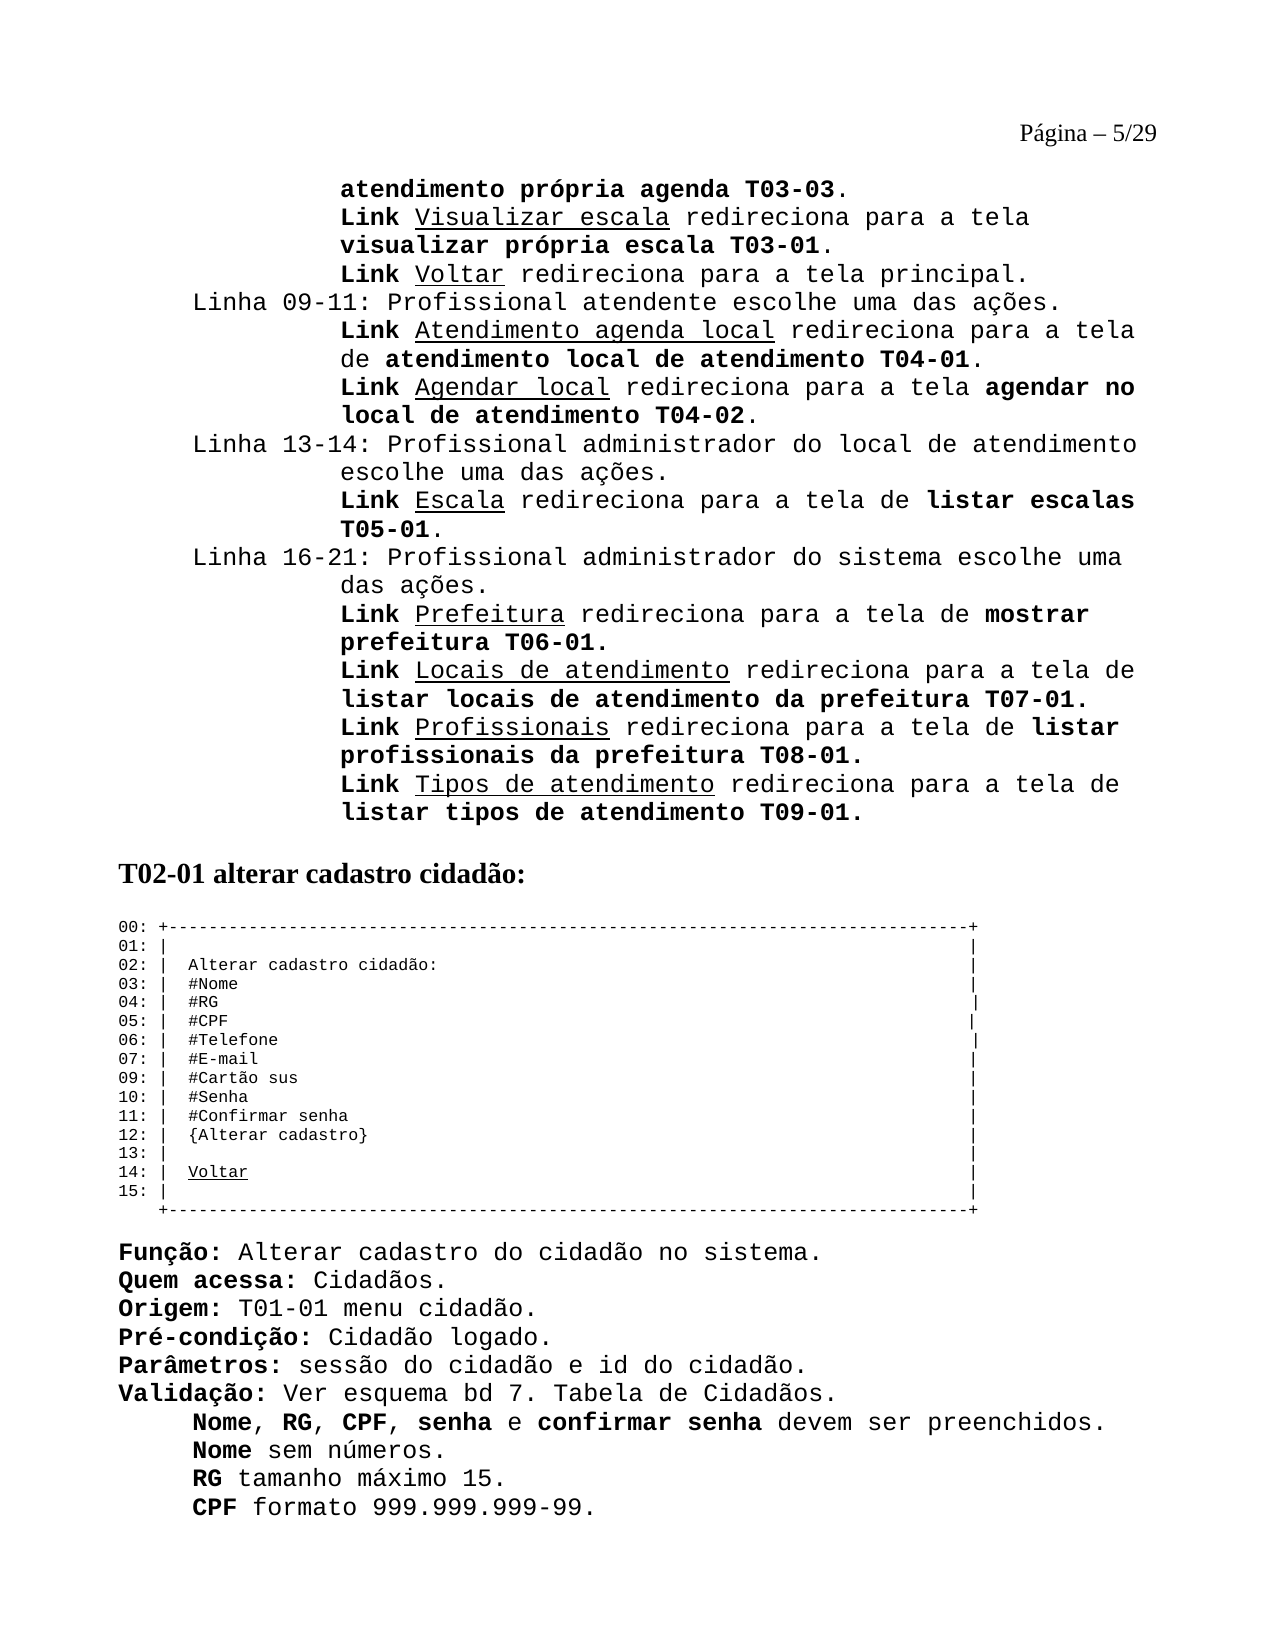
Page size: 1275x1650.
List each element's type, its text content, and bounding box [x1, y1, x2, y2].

text 01: | | [118, 937, 1157, 956]
text 05: | #CPF | [118, 1013, 1157, 1032]
text Link Profissionais redireciona para a tela de listar profissionais da prefeitura T08-01. [118, 715, 1157, 771]
text T02-01 alterar cadastro cidadão: [118, 856, 1157, 890]
text 06: | #Telefone | [118, 1032, 1157, 1051]
text Link Voltar redireciona para a tela principal. [118, 261, 1157, 290]
text 12: | {Alterar cadastro} | [118, 1126, 1157, 1145]
text atendimento própria agenda T03-03. [118, 176, 1157, 205]
text 15: | | [118, 1183, 1157, 1201]
text +--------------------------------------------------------------------------------+ [118, 1201, 1157, 1220]
text Nome, RG, CPF, senha e confirmar senha devem ser preenchidos. [118, 1409, 1157, 1437]
text 07: | #E-mail | [118, 1051, 1157, 1069]
text Linha 16-21: Profissional administrador do sistema escolhe uma das ações. [118, 545, 1157, 601]
text 14: | Voltar | [118, 1164, 1157, 1183]
text 10: | #Senha | [118, 1088, 1157, 1107]
text 04: | #RG | [118, 994, 1157, 1013]
text Pré-condição: Cidadão logado. [118, 1324, 1157, 1352]
text Link Escala redireciona para a tela de listar escalas T05-01. [118, 488, 1157, 545]
text Link Visualizar escala redireciona para a tela visualizar própria escala T03-01. [118, 205, 1157, 261]
text Link Agendar local redireciona para a tela agendar no local de atendimento T04-02. [118, 375, 1157, 431]
text Linha 09-11: Profissional atendente escolhe uma das ações. [118, 290, 1157, 318]
text Função: Alterar cadastro do cidadão no sistema. [118, 1239, 1157, 1267]
text Link Prefeitura redireciona para a tela de mostrar prefeitura T06-01. [118, 601, 1157, 658]
text CPF formato 999.999.999-99. [118, 1494, 1157, 1522]
text RG tamanho máximo 15. [118, 1466, 1157, 1494]
text Link Atendimento agenda local redireciona para a tela de atendimento local de atendimento T04-01. [118, 318, 1157, 375]
text Link Locais de atendimento redireciona para a tela de listar locais de atendimento da prefeitura T07-01. [118, 658, 1157, 715]
text 09: | #Cartão sus | [118, 1069, 1157, 1088]
text Linha 13-14: Profissional administrador do local de atendimento escolhe uma das ações. [118, 431, 1157, 488]
text 02: | Alterar cadastro cidadão: | 03: | #Nome | [118, 956, 1157, 994]
text Nome sem números. [118, 1437, 1157, 1466]
text Link Tipos de atendimento redireciona para a tela de listar tipos de atendimento T09-01. [118, 771, 1157, 828]
text Parâmetros: sessão do cidadão e id do cidadão. [118, 1352, 1157, 1381]
text 11: | #Confirmar senha | [118, 1107, 1157, 1126]
text 00: +--------------------------------------------------------------------------------+ [118, 919, 1157, 937]
text Origem: T01-01 menu cidadão. [118, 1296, 1157, 1324]
text Quem acessa: Cidadãos. [118, 1267, 1157, 1296]
text 13: | | [118, 1145, 1157, 1164]
text Validação: Ver esquema bd 7. Tabela de Cidadãos. [118, 1381, 1157, 1409]
